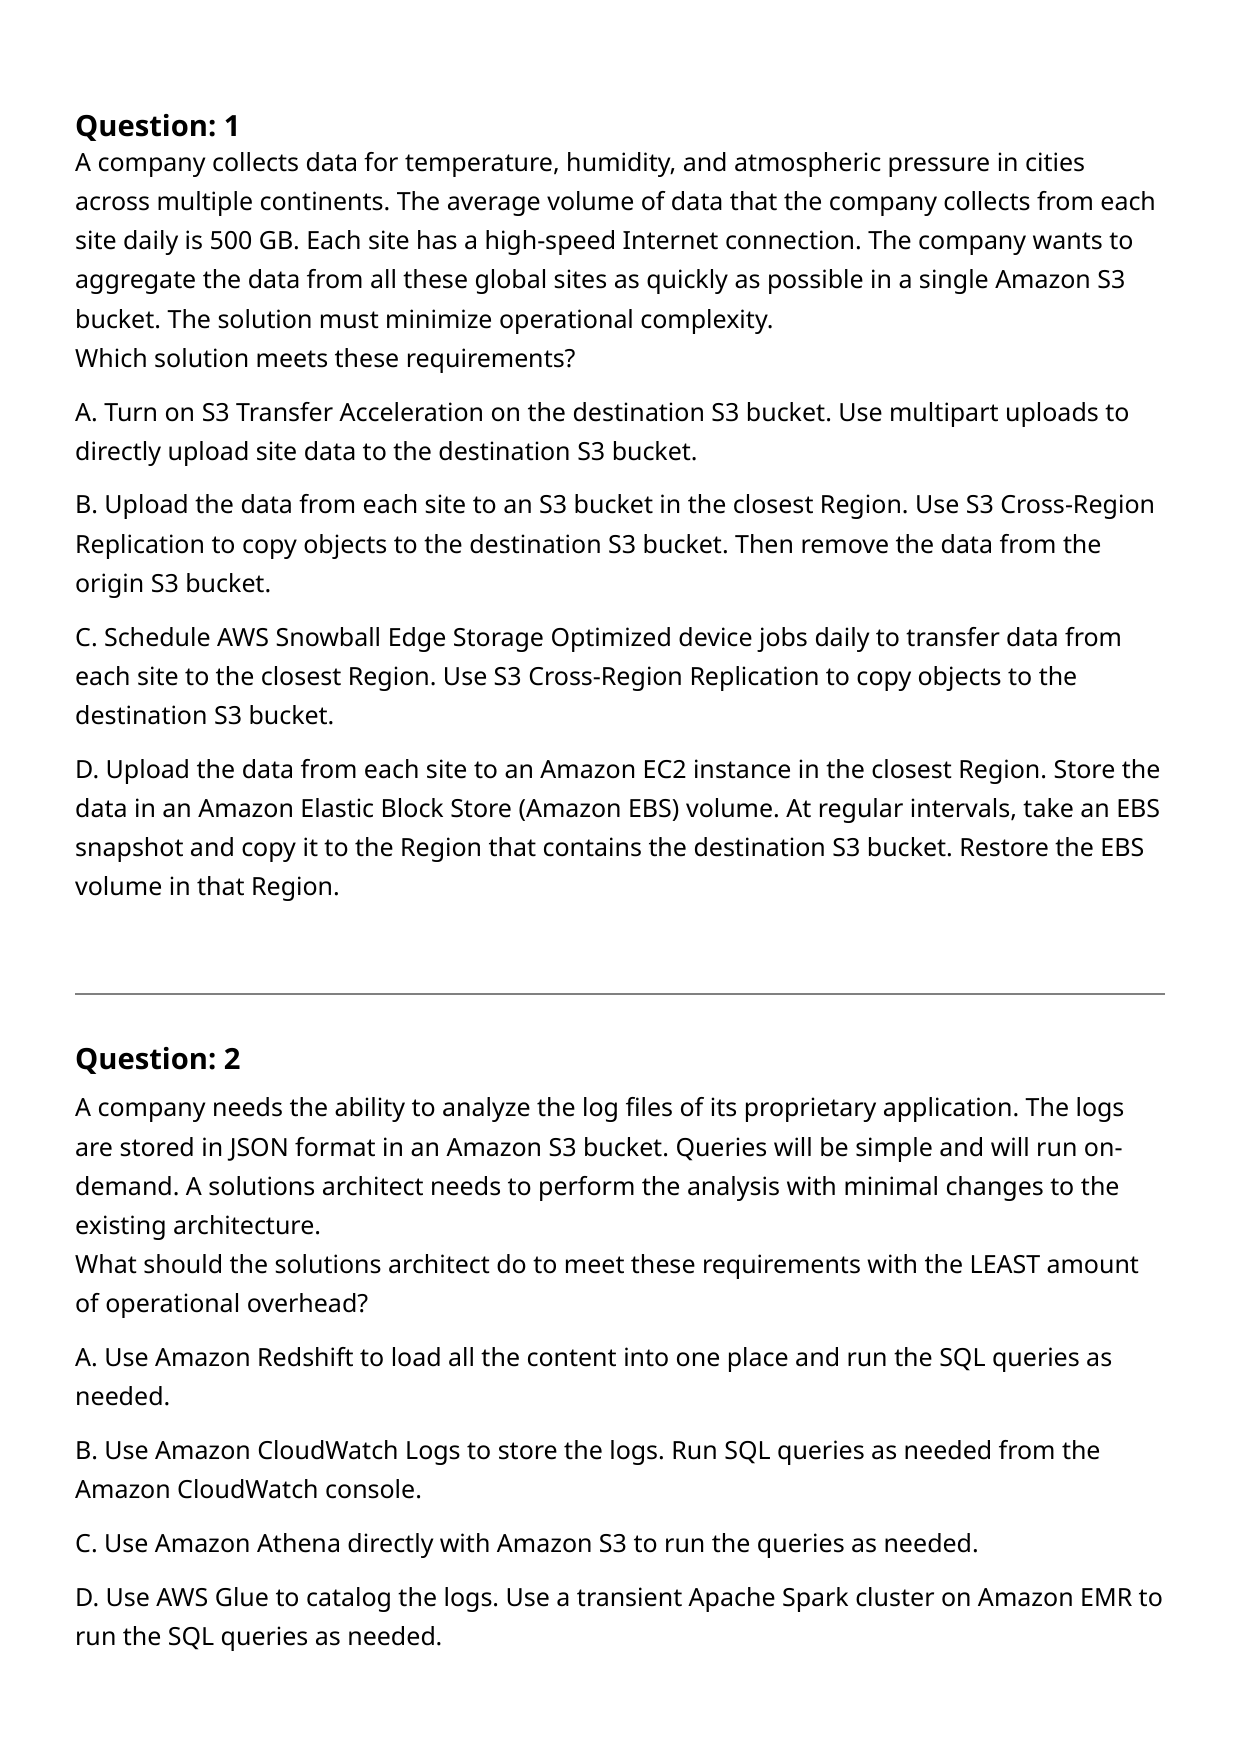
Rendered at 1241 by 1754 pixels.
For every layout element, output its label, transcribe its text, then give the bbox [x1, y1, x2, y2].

text D. Upload the data from each site to an Amazon EC2 instance in the closest Region. Store the data in an Amazon Elastic Block Store (Amazon EBS) volume. At regular intervals, take an EBS snapshot and copy it to the Region that contains the destination S3 bucket. Restore the EBS volume in that Region. [75, 751, 1165, 903]
text A company needs the ability to analyze the log files of its proprietary application. The logs are stored in JSON format in an Amazon S3 bucket. Queries will be simple and will run on-demand. A solutions architect needs to perform the analysis with minimal changes to the existing architecture. What should the solutions architect do to meet these requirements with the LEAST amount of operational overhead? [75, 1090, 1165, 1320]
text A. Use Amazon Redshift to load all the content into one place and run the SQL queries as needed. [75, 1340, 1165, 1413]
text B. Upload the data from each site to an S3 bucket in the closest Region. Use S3 Cross-Region Replication to copy objects to the destination S3 bucket. Then remove the data from the origin S3 bucket. [75, 487, 1165, 599]
text B. Use Amazon CloudWatch Logs to store the logs. Run SQL queries as needed from the Amazon CloudWatch console. [75, 1433, 1165, 1506]
text D. Use AWS Glue to catalog the logs. Use a transient Apache Spark cluster on Amazon EMR to run the SQL queries as needed. [75, 1579, 1165, 1652]
subtitle Question: 1 [75, 105, 1165, 145]
text C. Schedule AWS Snowball Edge Storage Optimized device jobs daily to transfer data from each site to the closest Region. Use S3 Cross-Region Replication to copy objects to the destination S3 bucket. [75, 619, 1165, 732]
text A. Turn on S3 Transfer Acceleration on the destination S3 bucket. Use multipart uploads to directly upload site data to the destination S3 bucket. [75, 394, 1165, 467]
subtitle Question: 2 [75, 1038, 1165, 1078]
text C. Use Amazon Athena directly with Amazon S3 to run the queries as needed. [75, 1526, 1165, 1559]
text A company collects data for temperature, humidity, and atmospheric pressure in cities across multiple continents. The average volume of data that the company collects from each site daily is 500 GB. Each site has a high-speed Internet connection. The company wants to aggregate the data from all these global sites as quickly as possible in a single Amazon S3 bucket. The solution must minimize operational complexity. Which solution meets these requirements? [75, 145, 1165, 374]
